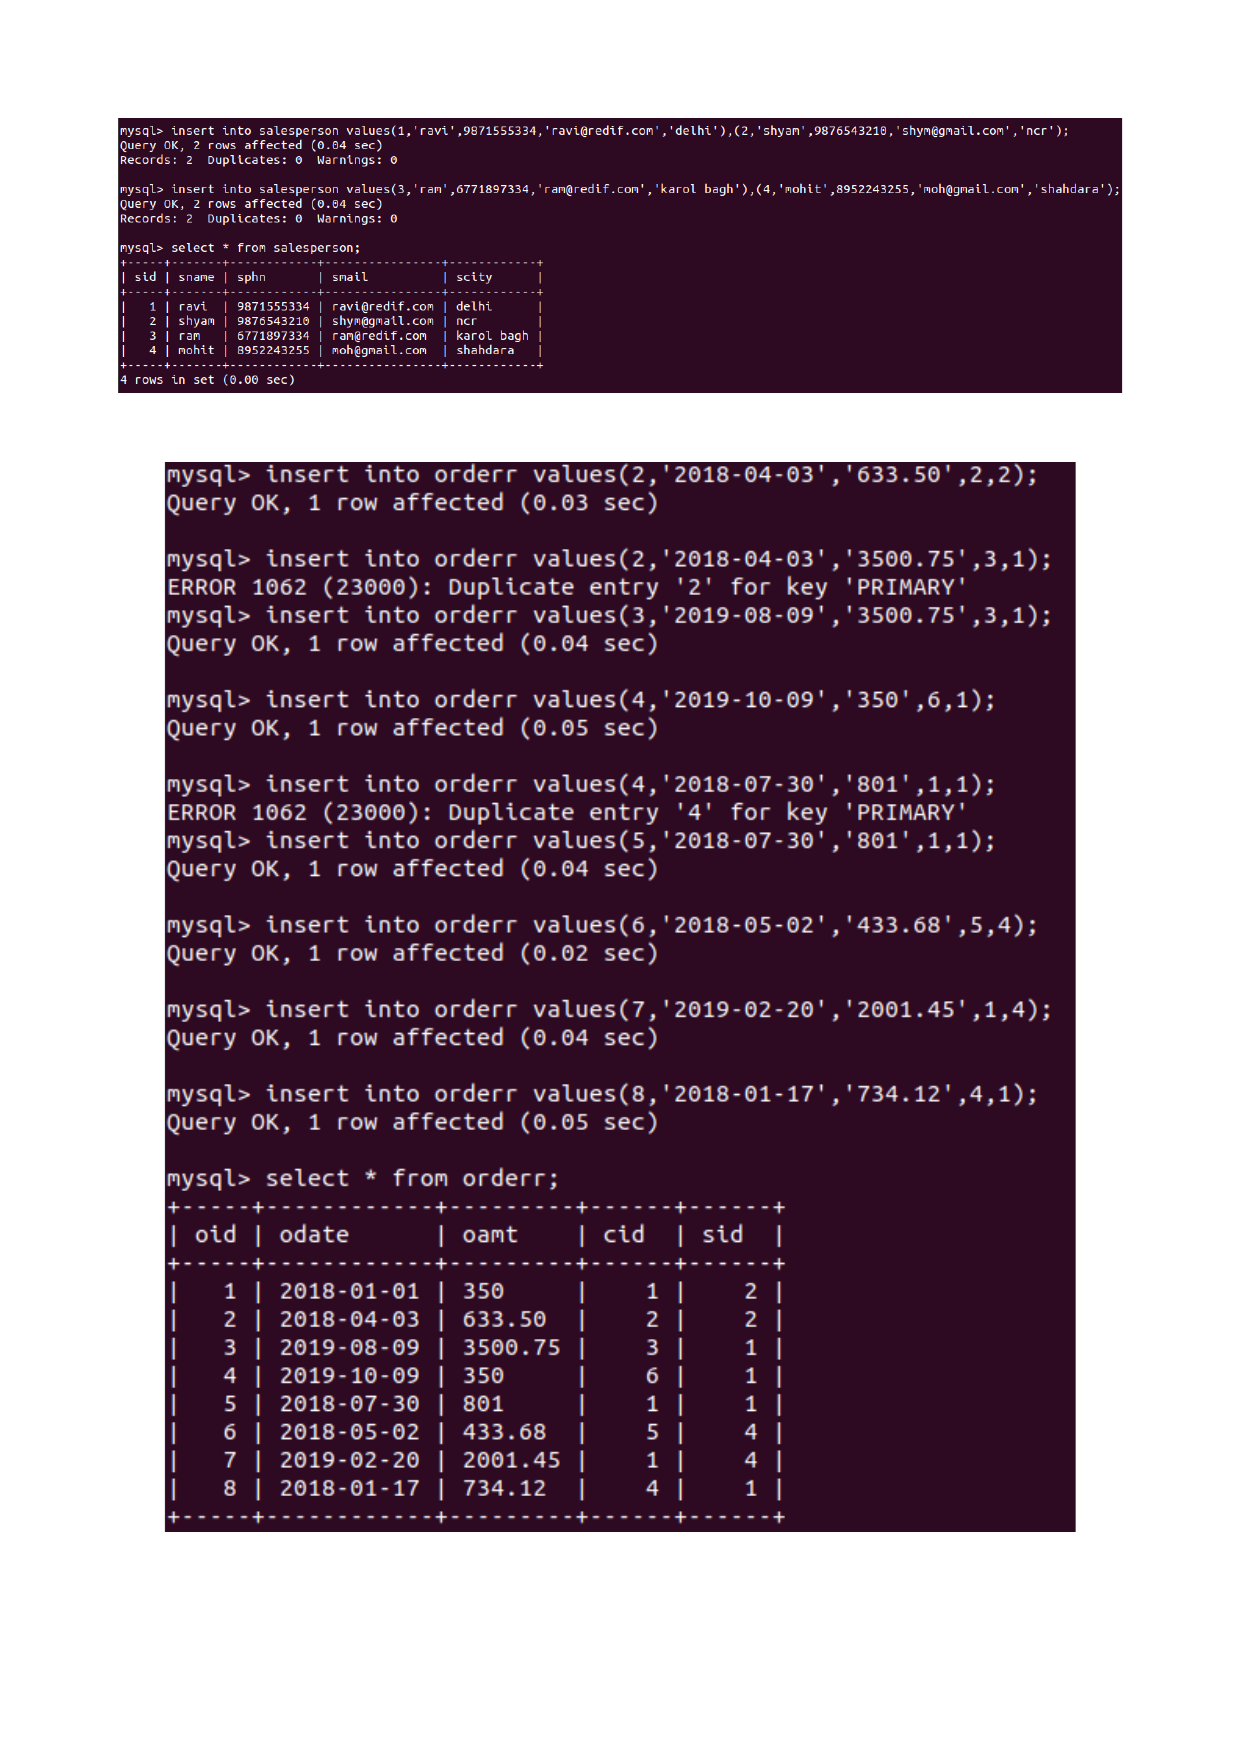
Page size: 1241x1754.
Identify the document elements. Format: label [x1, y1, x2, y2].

picture [118, 118, 1123, 393]
picture [164, 462, 1076, 1532]
